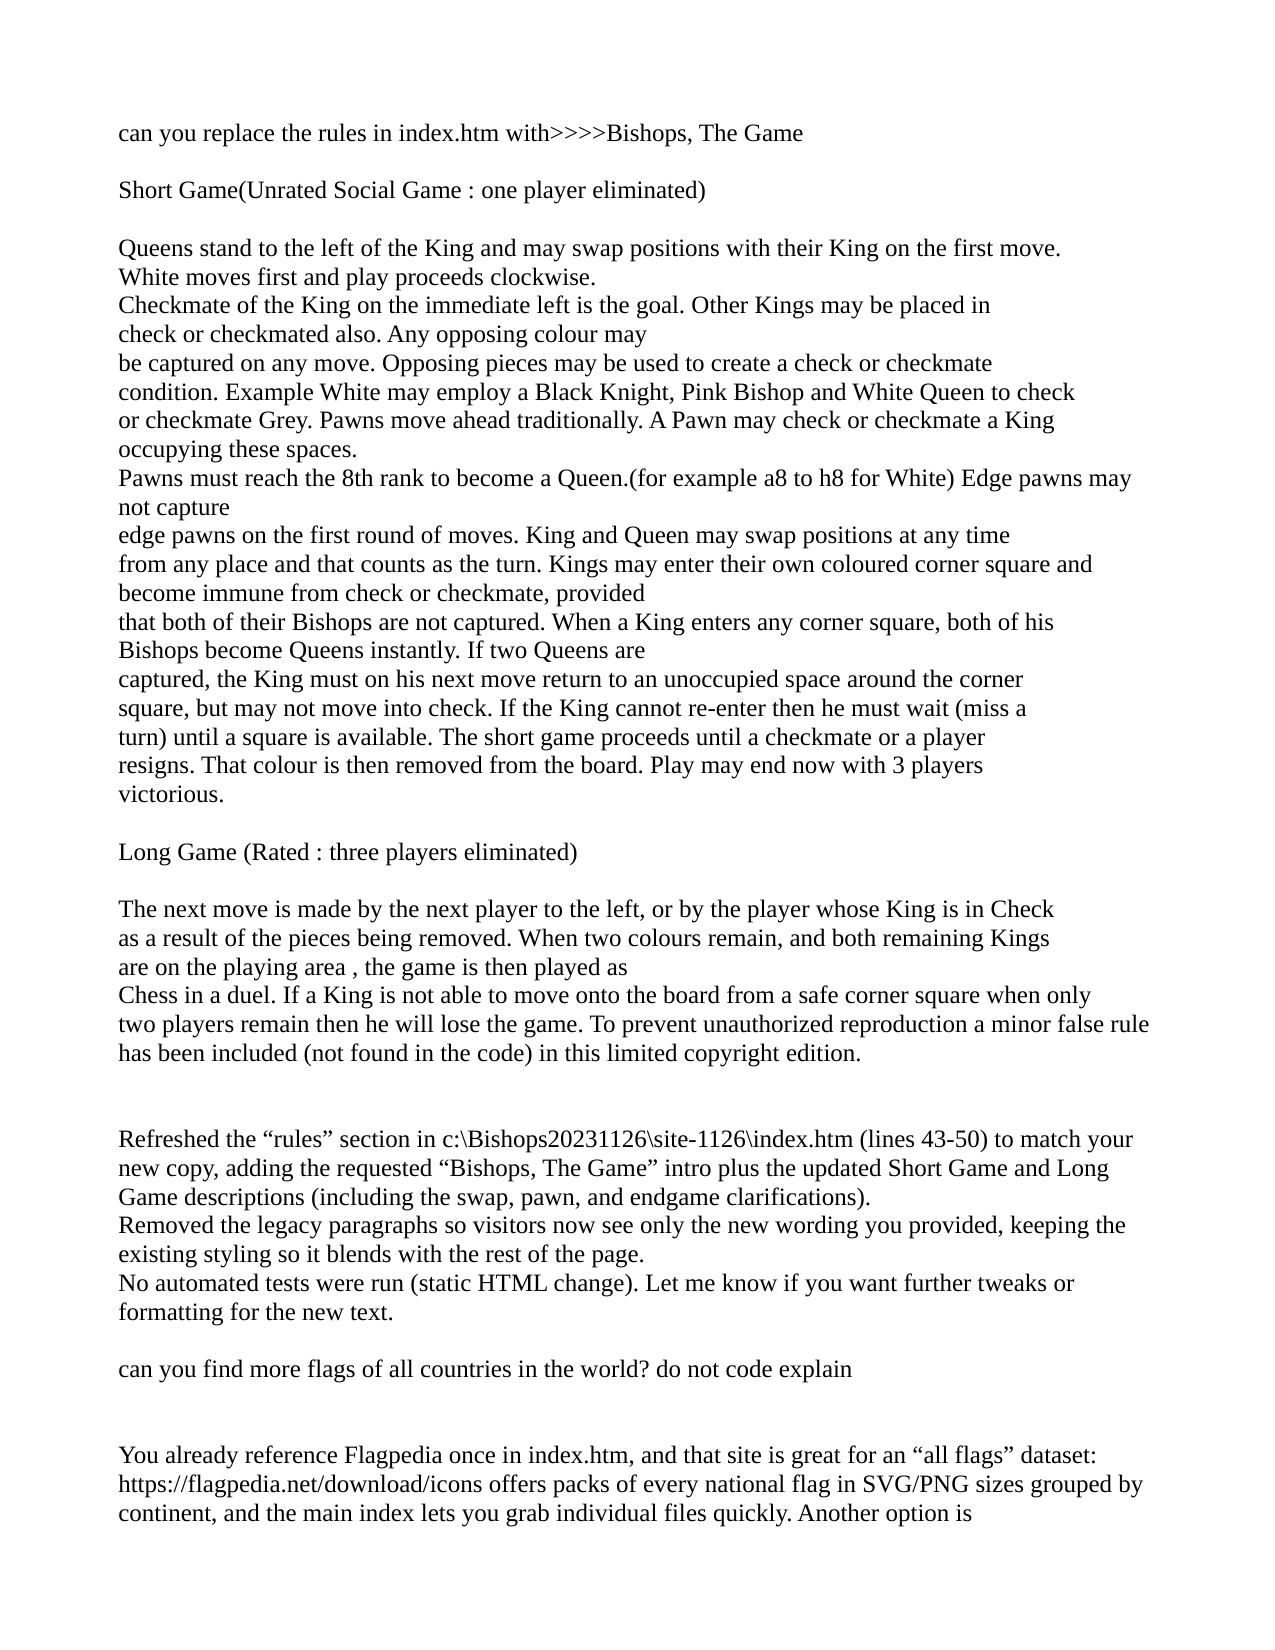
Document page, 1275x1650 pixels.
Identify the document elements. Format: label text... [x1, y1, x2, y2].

text resigns. That colour is then removed from the board. Play may end now with 3 players [118, 751, 1157, 779]
text that both of their Bishops are not captured. When a King enters any corner square, both of his [118, 607, 1157, 636]
text are on the playing area , the game is then played as [118, 952, 1157, 981]
text Pawns must reach the 8th rank to become a Queen.(for example a8 to h8 for White) Edge pawns may not capture [118, 463, 1157, 521]
text as a result of the pieces being removed. When two colours remain, and both remaining Kings [118, 923, 1157, 952]
text edge pawns on the first round of moves. King and Queen may swap positions at any time [118, 521, 1157, 549]
text No automated tests were run (static HTML change). Let me know if you want further tweaks or formatting for the new text. [118, 1268, 1157, 1326]
text You already reference Flagpedia once in index.htm, and that site is great for an “all flags” dataset: https://flagpedia.net/download/icons offers packs of every national flag in SVG/PNG sizes grouped by continent, and the main index lets you grab individual files quickly. Another option is [118, 1441, 1157, 1527]
text square, but may not move into check. If the King cannot re-enter then he must wait (miss a [118, 693, 1157, 722]
text Short Game(Unrated Social Game : one player eliminated) [118, 176, 1157, 204]
text Bishops become Queens instantly. If two Queens are [118, 636, 1157, 664]
text victorious. [118, 779, 1157, 808]
text Checkmate of the King on the immediate left is the goal. Other Kings may be placed in [118, 291, 1157, 319]
text turn) until a square is available. The short game proceeds until a checkmate or a player [118, 722, 1157, 751]
text Chess in a duel. If a King is not able to move onto the board from a safe corner square when only [118, 981, 1157, 1009]
text two players remain then he will lose the game. To prevent unauthorized reproduction a minor false rule [118, 1009, 1157, 1038]
text can you replace the rules in index.htm with>>>>Bishops, The Game [118, 118, 1157, 147]
text White moves first and play proceeds clockwise. [118, 262, 1157, 291]
text has been included (not found in the code) in this limited copyright edition. [118, 1038, 1157, 1067]
text from any place and that counts as the turn. Kings may enter their own coloured corner square and become immune from check or checkmate, provided [118, 549, 1157, 607]
text or checkmate Grey. Pawns move ahead traditionally. A Pawn may check or checkmate a King occupying these spaces. [118, 406, 1157, 463]
text Refreshed the “rules” section in c:\Bishops20231126\site-1126\index.htm (lines 43-50) to match your new copy, adding the requested “Bishops, The Game” intro plus the updated Short Game and Long Game descriptions (including the swap, pawn, and endgame clarifications). [118, 1124, 1157, 1211]
text Removed the legacy paragraphs so visitors now see only the new wording you provided, keeping the existing styling so it blends with the rest of the page. [118, 1211, 1157, 1268]
text The next move is made by the next player to the left, or by the player whose King is in Check [118, 894, 1157, 923]
text be captured on any move. Opposing pieces may be used to create a check or checkmate [118, 348, 1157, 377]
text condition. Example White may employ a Black Knight, Pink Bishop and White Queen to check [118, 377, 1157, 406]
text can you find more flags of all countries in the world? do not code explain [118, 1354, 1157, 1383]
text captured, the King must on his next move return to an unoccupied space around the corner [118, 664, 1157, 693]
text check or checkmated also. Any opposing colour may [118, 319, 1157, 348]
text Queens stand to the left of the King and may swap positions with their King on the first move. [118, 233, 1157, 262]
text Long Game (Rated : three players eliminated) [118, 837, 1157, 866]
